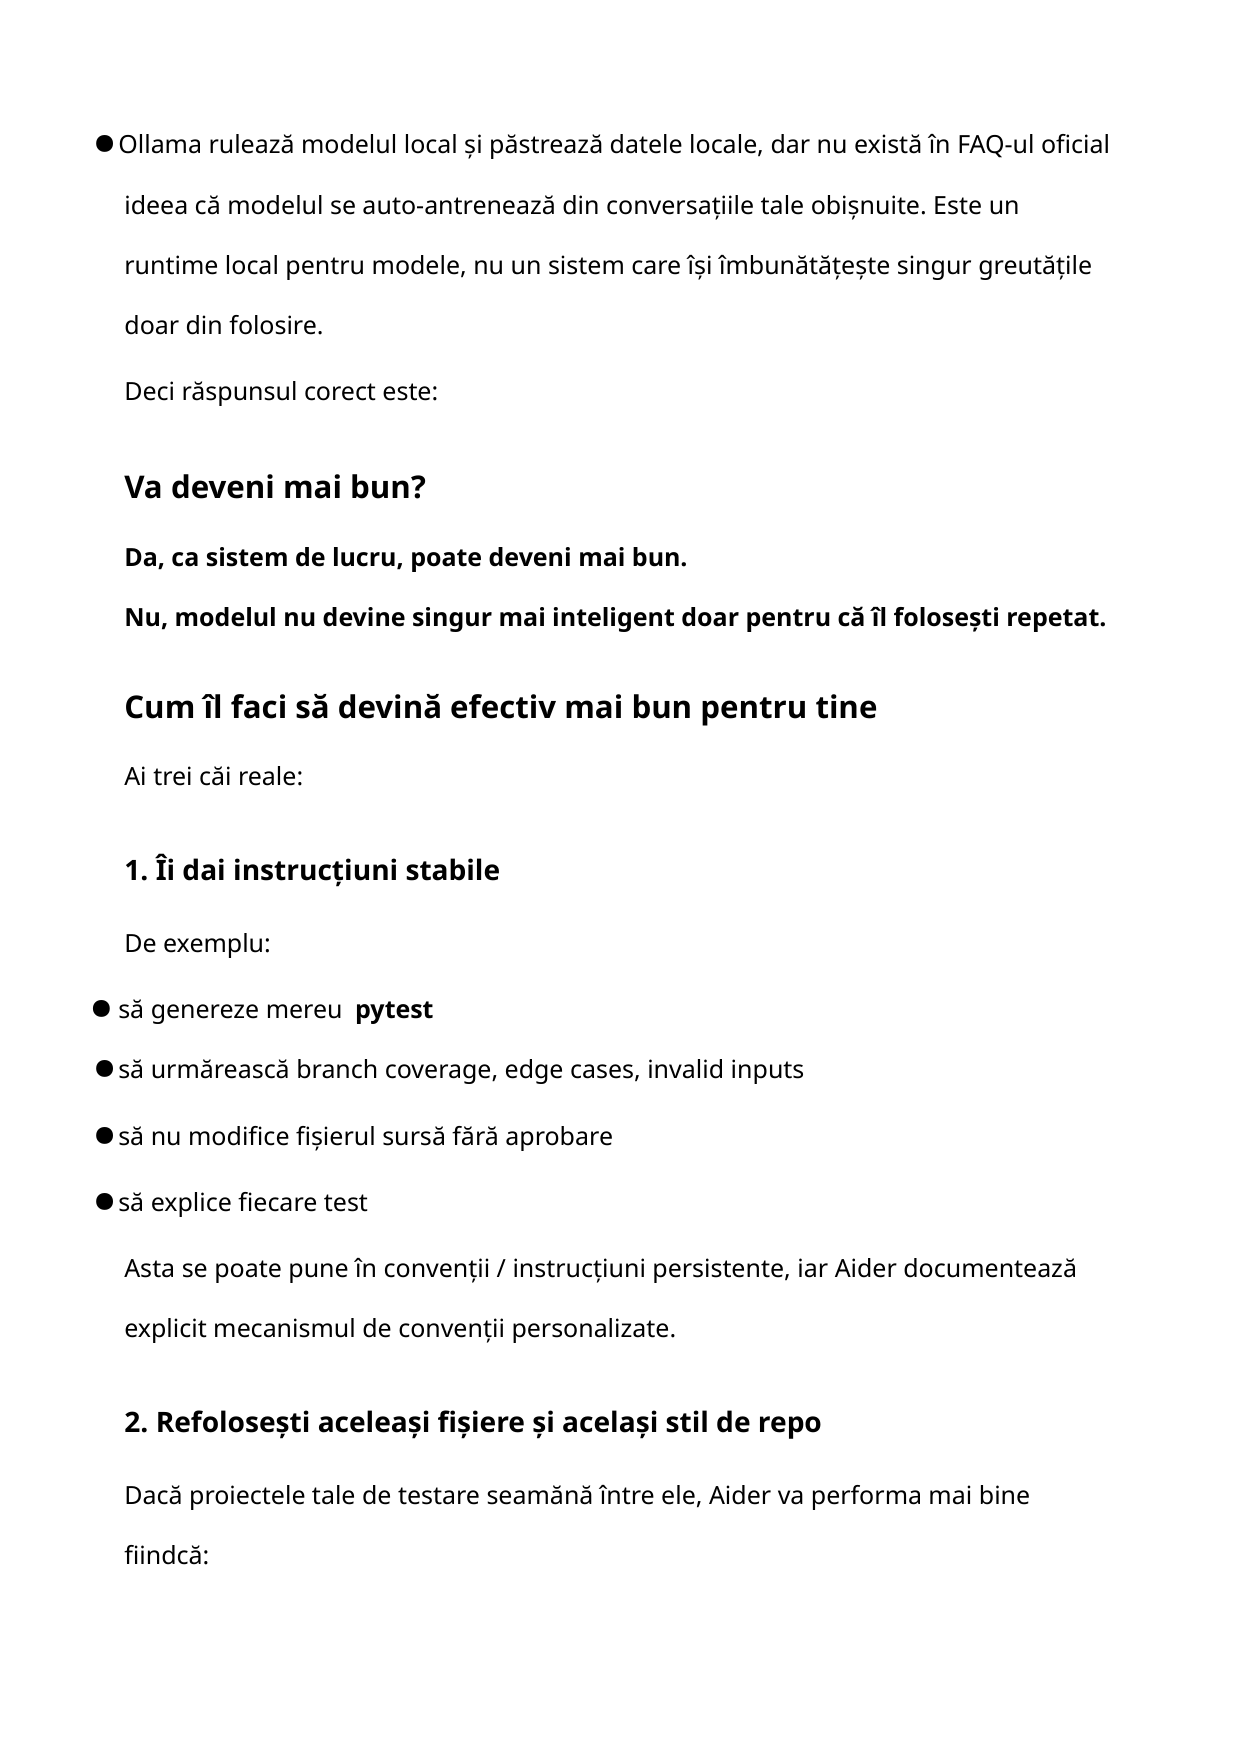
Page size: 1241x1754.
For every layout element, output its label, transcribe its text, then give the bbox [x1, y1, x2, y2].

subtitle 1. Îi dai instrucțiuni stabile [119, 844, 1122, 892]
text De exemplu: [119, 919, 1122, 962]
list să urmărească branch coverage, edge cases, invalid inputs [119, 1046, 1122, 1089]
text Dacă proiectele tale de testare seamănă între ele, Aider va performa mai bine fiindcă: [119, 1471, 1122, 1577]
list Ollama rulează modelul local și păstrează datele locale, dar nu există în FAQ-ul oficial ideea că modelul se auto-antrenează din conversațiile tale obișnuite. Este un runtime local pentru modele, nu un sistem care își îmbunătățește singur greutățile doar din folosire. [119, 122, 1122, 344]
text Ai trei căi reale: [119, 753, 1122, 796]
text Deci răspunsul corect este: [119, 368, 1122, 411]
text Da, ca sistem de lucru, poate deveni mai bun. Nu, modelul nu devine singur mai inteligent doar pentru că îl folosești repetat. [119, 533, 1122, 637]
subtitle Va deveni mai bun? [119, 459, 1122, 511]
list să nu modifice fișierul sursă fără aprobare [119, 1112, 1122, 1155]
subtitle Cum îl faci să devină efectiv mai bun pentru tine [119, 679, 1122, 730]
list să genereze mereu pytest [119, 986, 1122, 1029]
text Asta se poate pune în convenții / instrucțiuni persistente, iar Aider documentează explicit mecanismul de convenții personalizate. [119, 1245, 1122, 1348]
list să explice fiecare test [119, 1178, 1122, 1222]
subtitle 2. Refolosești aceleași fișiere și același stil de repo [119, 1396, 1122, 1444]
